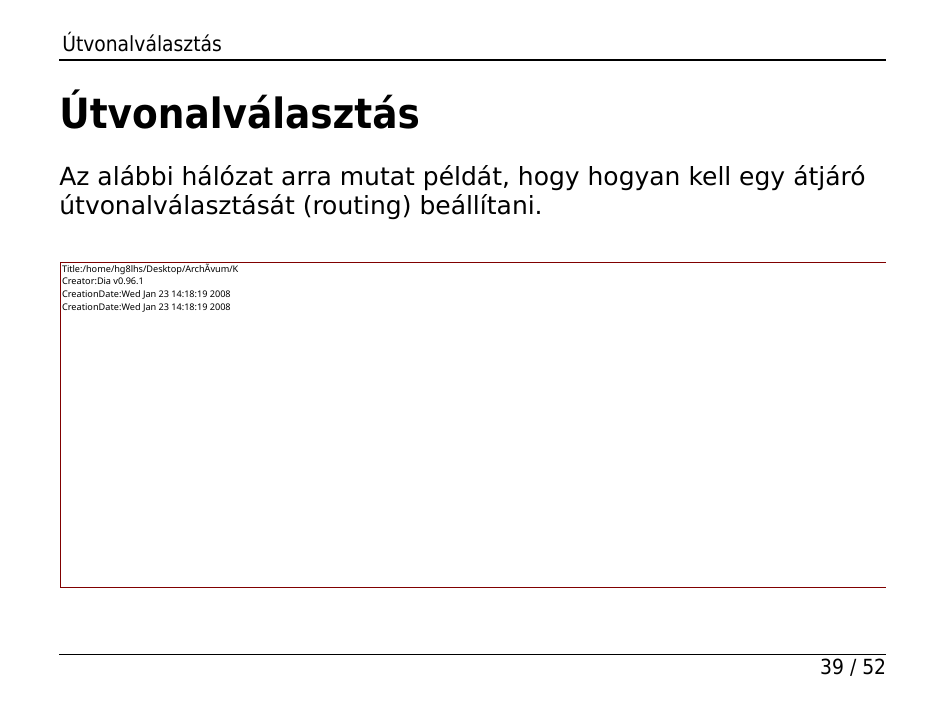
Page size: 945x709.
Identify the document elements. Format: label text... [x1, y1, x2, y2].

text Az alábbi hálózat arra mutat példát, hogy hogyan kell egy átjáró útvonalválasztását (routing) beállítani. [59, 162, 886, 221]
subtitle Útvonalválasztás [59, 90, 886, 139]
